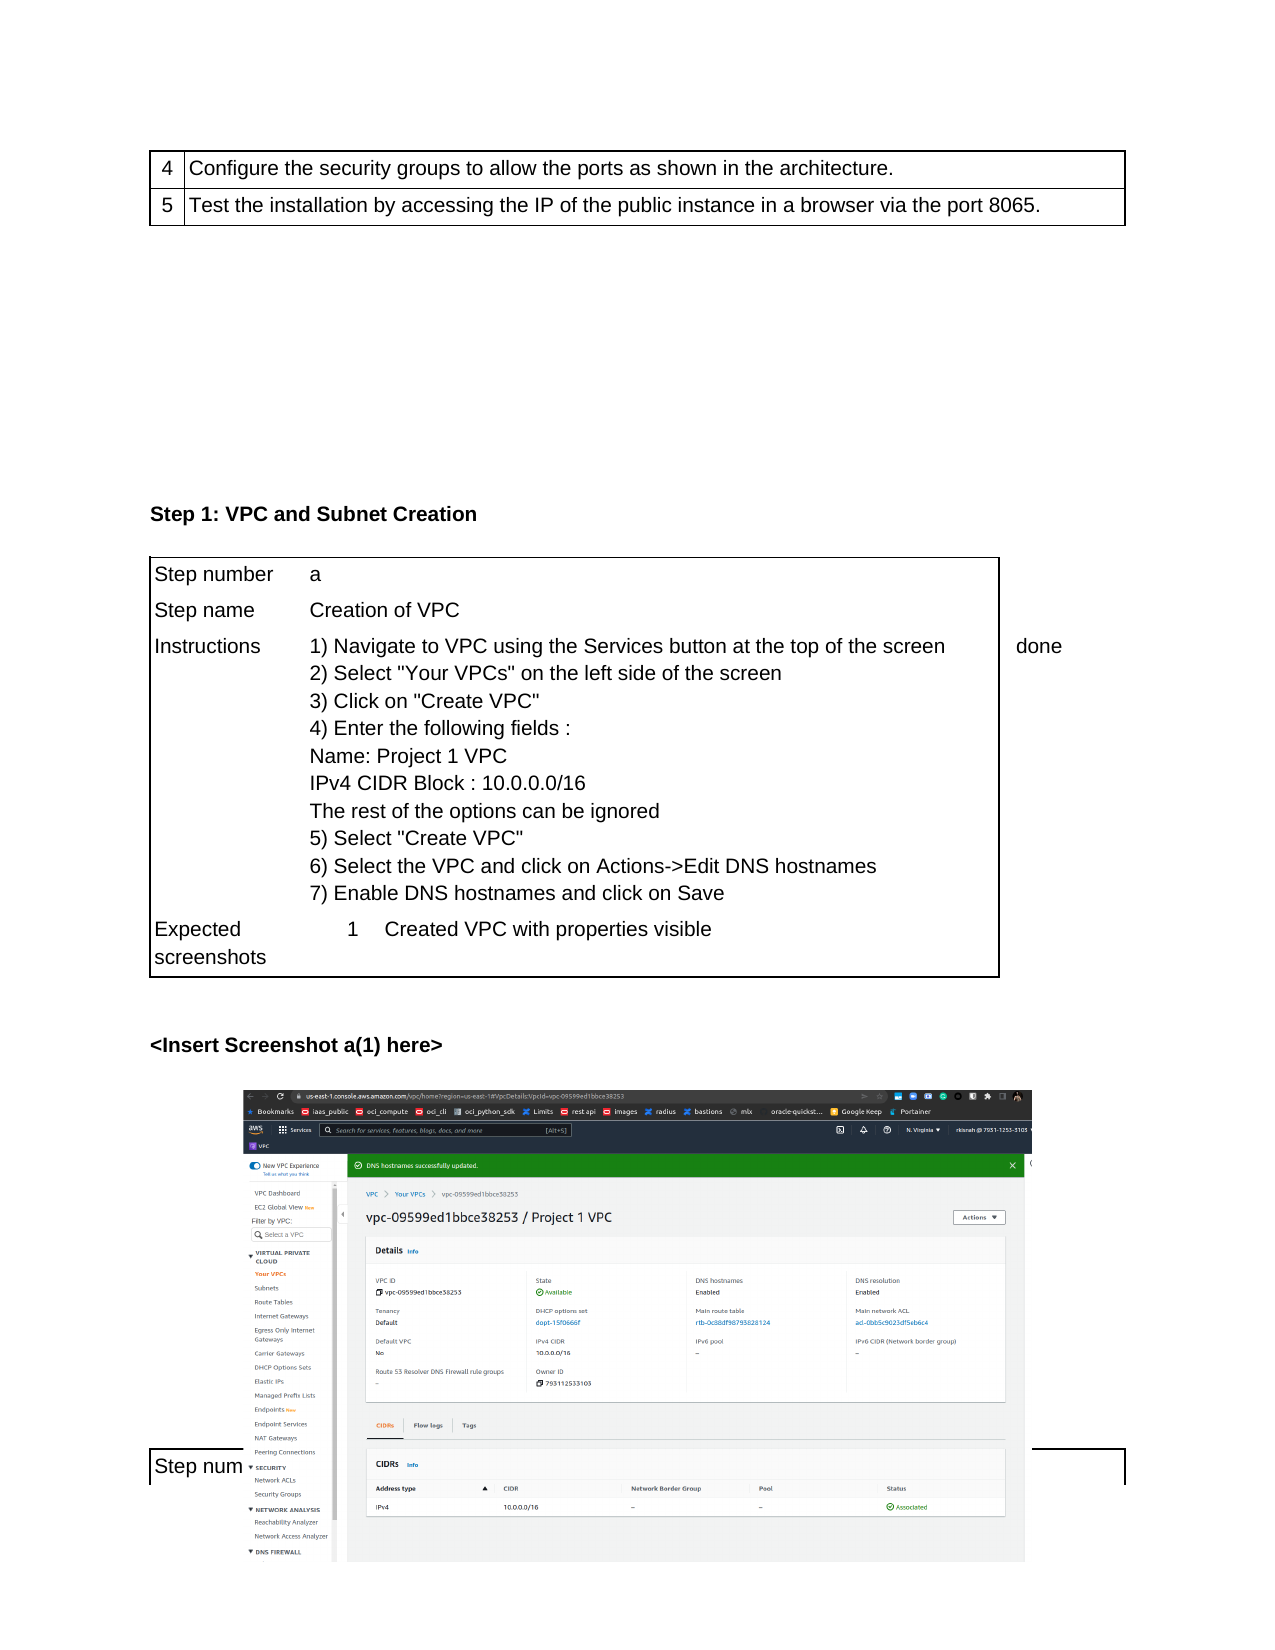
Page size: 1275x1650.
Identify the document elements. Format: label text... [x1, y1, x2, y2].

picture [243, 1090, 1032, 1562]
text <Insert Screenshot a(1) here> [150, 1033, 1125, 1057]
table_cell [1000, 594, 1012, 629]
table_cell Test the installation by accessing the IP of the public instance in a browser via the port 8065. [185, 189, 1124, 225]
table_header Step number [151, 1450, 243, 1485]
table_cell Creation of VPC [305, 594, 998, 629]
table_header [1012, 556, 1124, 594]
table_cell done [1012, 630, 1124, 913]
table_header [1032, 1450, 1124, 1485]
table_cell [1012, 913, 1124, 976]
table_cell 4 [151, 152, 184, 187]
table_header [999, 556, 1012, 594]
table_cell [1000, 630, 1012, 913]
table_header a [305, 558, 998, 594]
table_cell [1000, 913, 1012, 976]
text Step 1: VPC and Subnet Creation [150, 501, 1125, 525]
table_cell Expected screenshots [151, 913, 305, 976]
table_cell Configure the security groups to allow the ports as shown in the architecture. [185, 152, 1124, 187]
table_cell Created VPC with properties visible [305, 913, 998, 976]
table_header Step number [151, 558, 305, 594]
table_cell 1) Navigate to VPC using the Services button at the top of the screen 2) Select "Your VPCs" on the left side of the screen 3) Click on "Create VPC" 4) Enter the following fields : Name: Project 1 VPC IPv4 CIDR Block : 10.0.0.0/16 The rest of the options can be ignored 5) Select "Create VPC" 6) Select the VPC and click on Actions->Edit DNS hostnames 7) Enable DNS hostnames and click on Save [305, 630, 998, 913]
table_cell 5 [151, 189, 184, 225]
table_cell [1012, 594, 1124, 629]
table_cell Instructions [151, 630, 305, 913]
table_cell Step name [151, 594, 305, 629]
